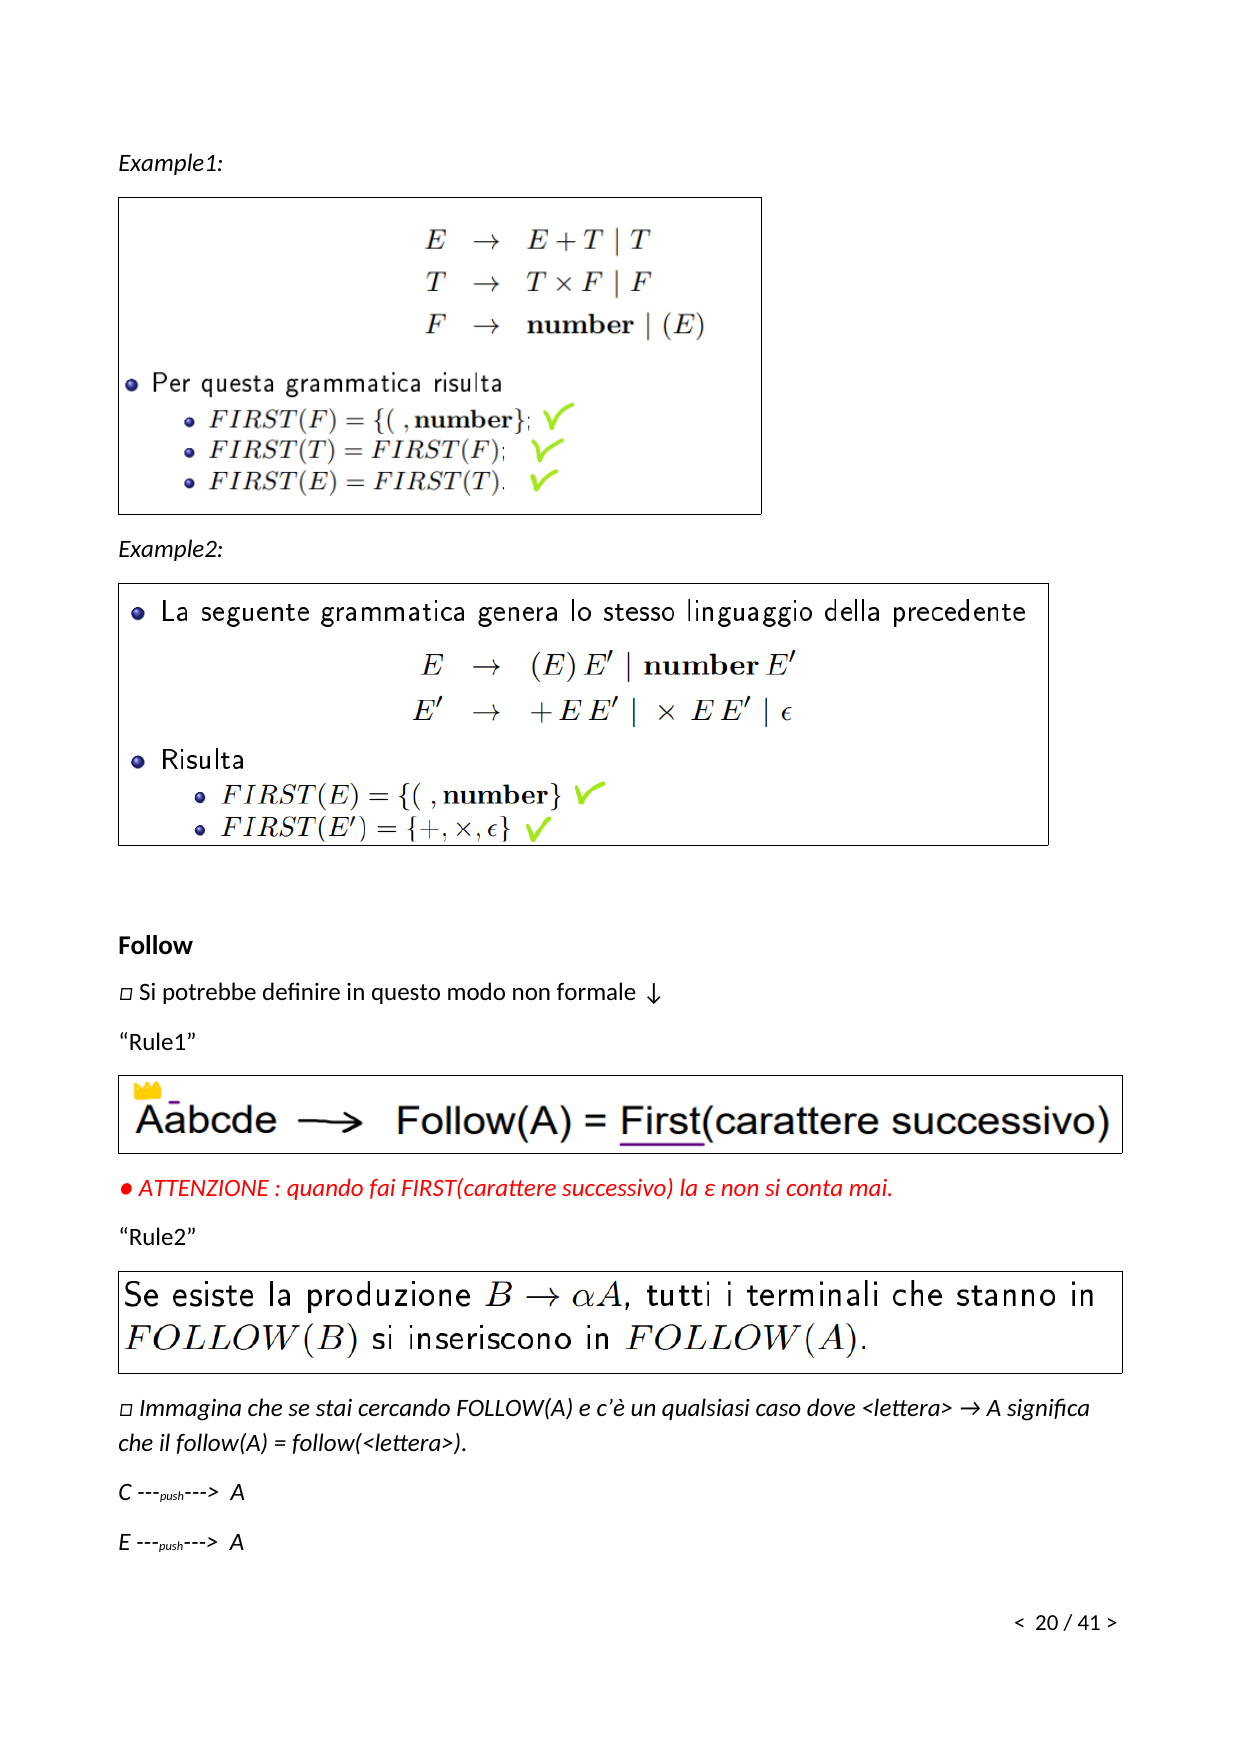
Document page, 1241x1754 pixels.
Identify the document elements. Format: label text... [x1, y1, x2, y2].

text Example2: [118, 533, 1122, 564]
text □ Immagina che se stai cercando FOLLOW(A) e c’è un qualsiasi caso dove <lettera> → A significa che il follow(A) = follow(<lettera>). [118, 1392, 1122, 1457]
picture [121, 585, 1046, 842]
text “Rule2” [118, 1221, 1122, 1252]
picture [121, 200, 758, 511]
text Example1: [118, 148, 1122, 178]
picture [121, 1078, 1119, 1150]
picture [121, 1273, 1119, 1370]
text C ---push---> A [118, 1476, 1122, 1507]
text “Rule1” [118, 1026, 1122, 1056]
subtitle Follow [118, 928, 1122, 961]
text ● ATTENZIONE : quando fai FIRST(carattere successivo) la ε non si conta mai. [118, 1172, 1122, 1202]
text E ---push---> A [118, 1526, 1122, 1557]
text □ Si potrebbe definire in questo modo non formale ↓ [118, 976, 1122, 1007]
